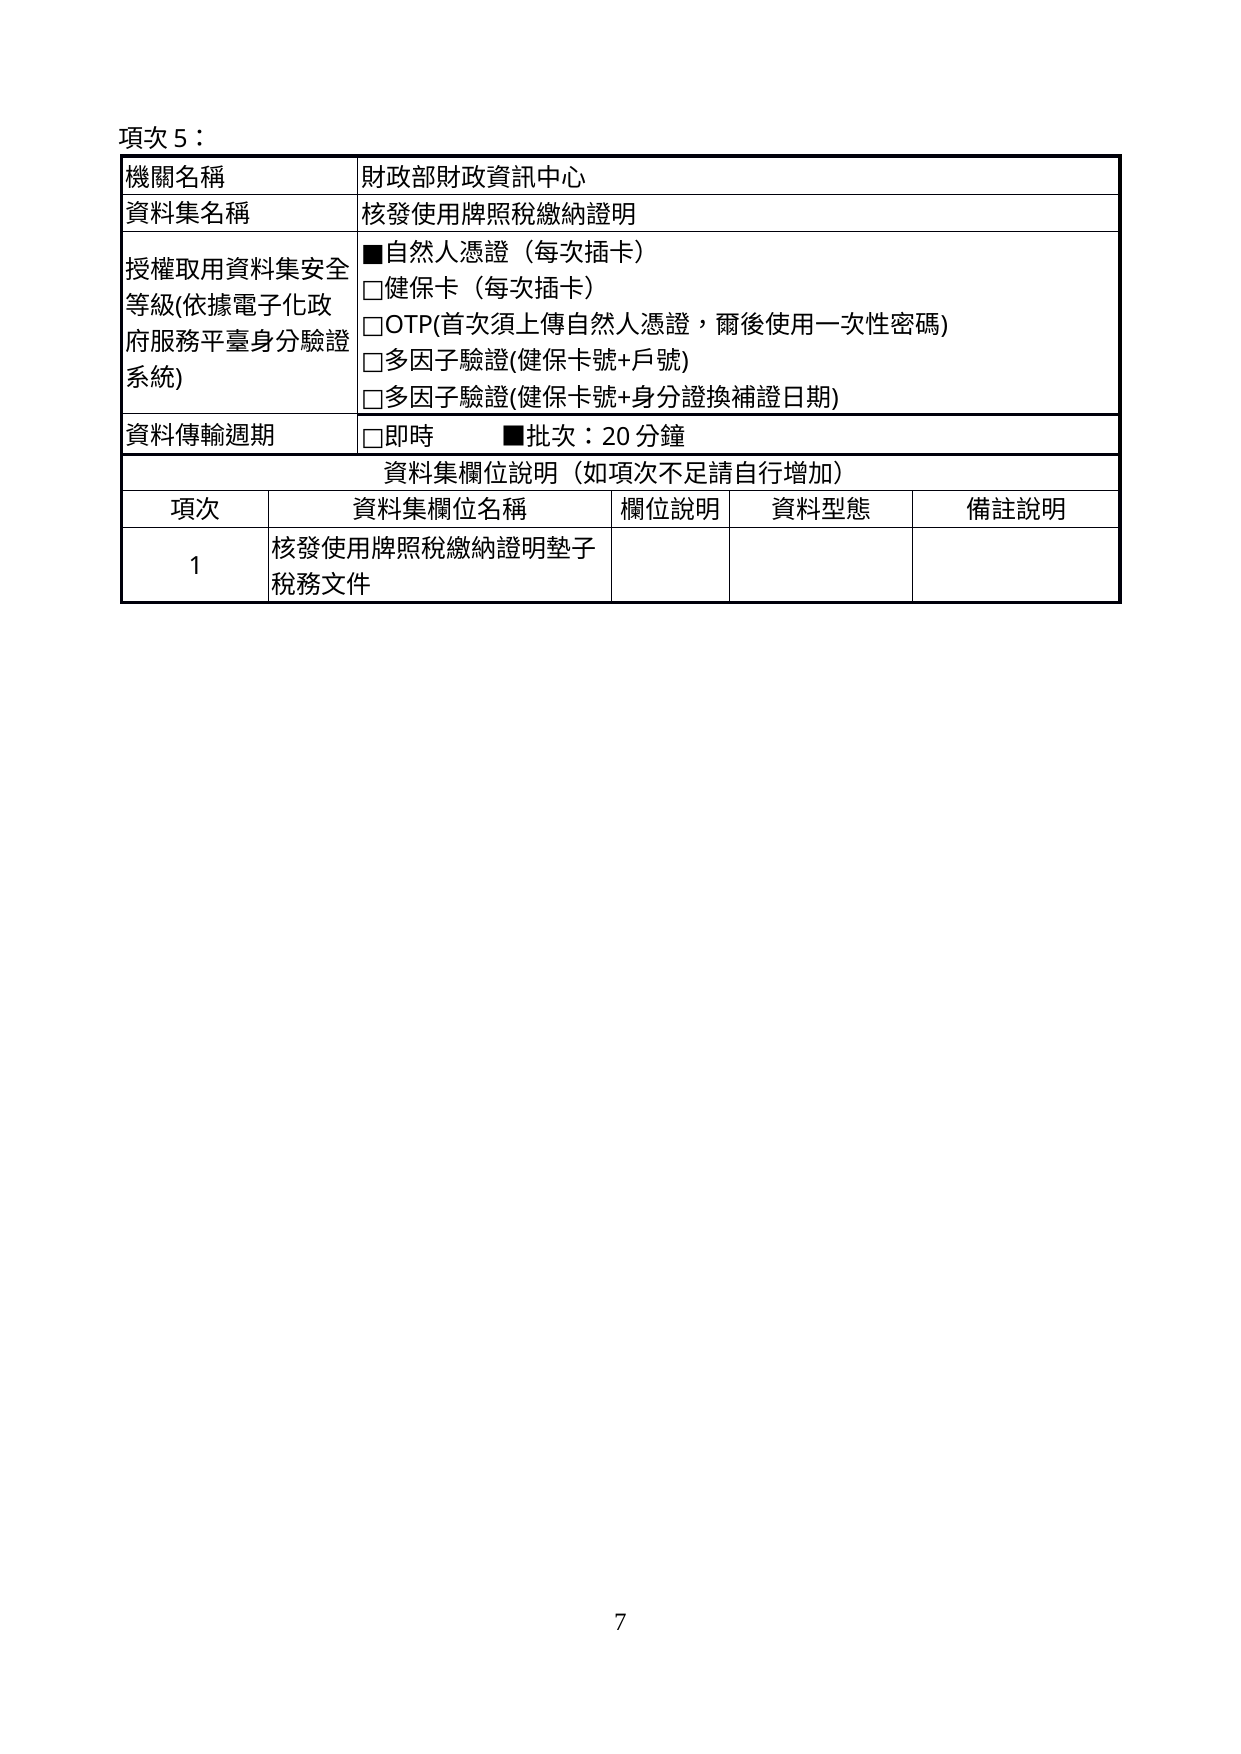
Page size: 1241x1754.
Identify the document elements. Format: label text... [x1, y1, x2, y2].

table_cell 備註說明 [913, 491, 1118, 527]
table_cell 核發使用牌照稅繳納證明 [358, 195, 1118, 231]
text 項次5： [118, 118, 1122, 154]
table_cell 1 [123, 528, 268, 601]
table_cell 資料傳輸週期 [123, 414, 357, 453]
table_cell 資料集欄位名稱 [269, 491, 611, 527]
table_cell 項次 [123, 491, 268, 527]
table_cell ■自然人憑證（每次插卡） □健保卡（每次插卡） □OTP(首次須上傳自然人憑證，爾後使用一次性密碼) □多因子驗證(健保卡號+戶號) □多因子驗證(健保卡號+身分證換補證日期) [358, 232, 1118, 413]
table_cell [730, 528, 912, 601]
table_cell □即時 ■批次：20分鐘 [358, 416, 1118, 453]
table_cell 授權取用資料集安全等級(依據電子化政府服務平臺身分驗證系統) [123, 232, 357, 413]
table_cell [913, 528, 1118, 601]
table_cell 欄位說明 [612, 491, 729, 527]
table_cell 核發使用牌照稅繳納證明墊子稅務文件 [269, 528, 611, 601]
table_cell 資料集欄位說明（如項次不足請自行增加） [123, 456, 1118, 490]
table_cell 資料型態 [730, 491, 912, 527]
table_cell 資料集名稱 [123, 195, 357, 231]
table_header 財政部財政資訊中心 [358, 158, 1118, 194]
table_header 機關名稱 [123, 158, 357, 194]
table_cell [612, 528, 729, 601]
